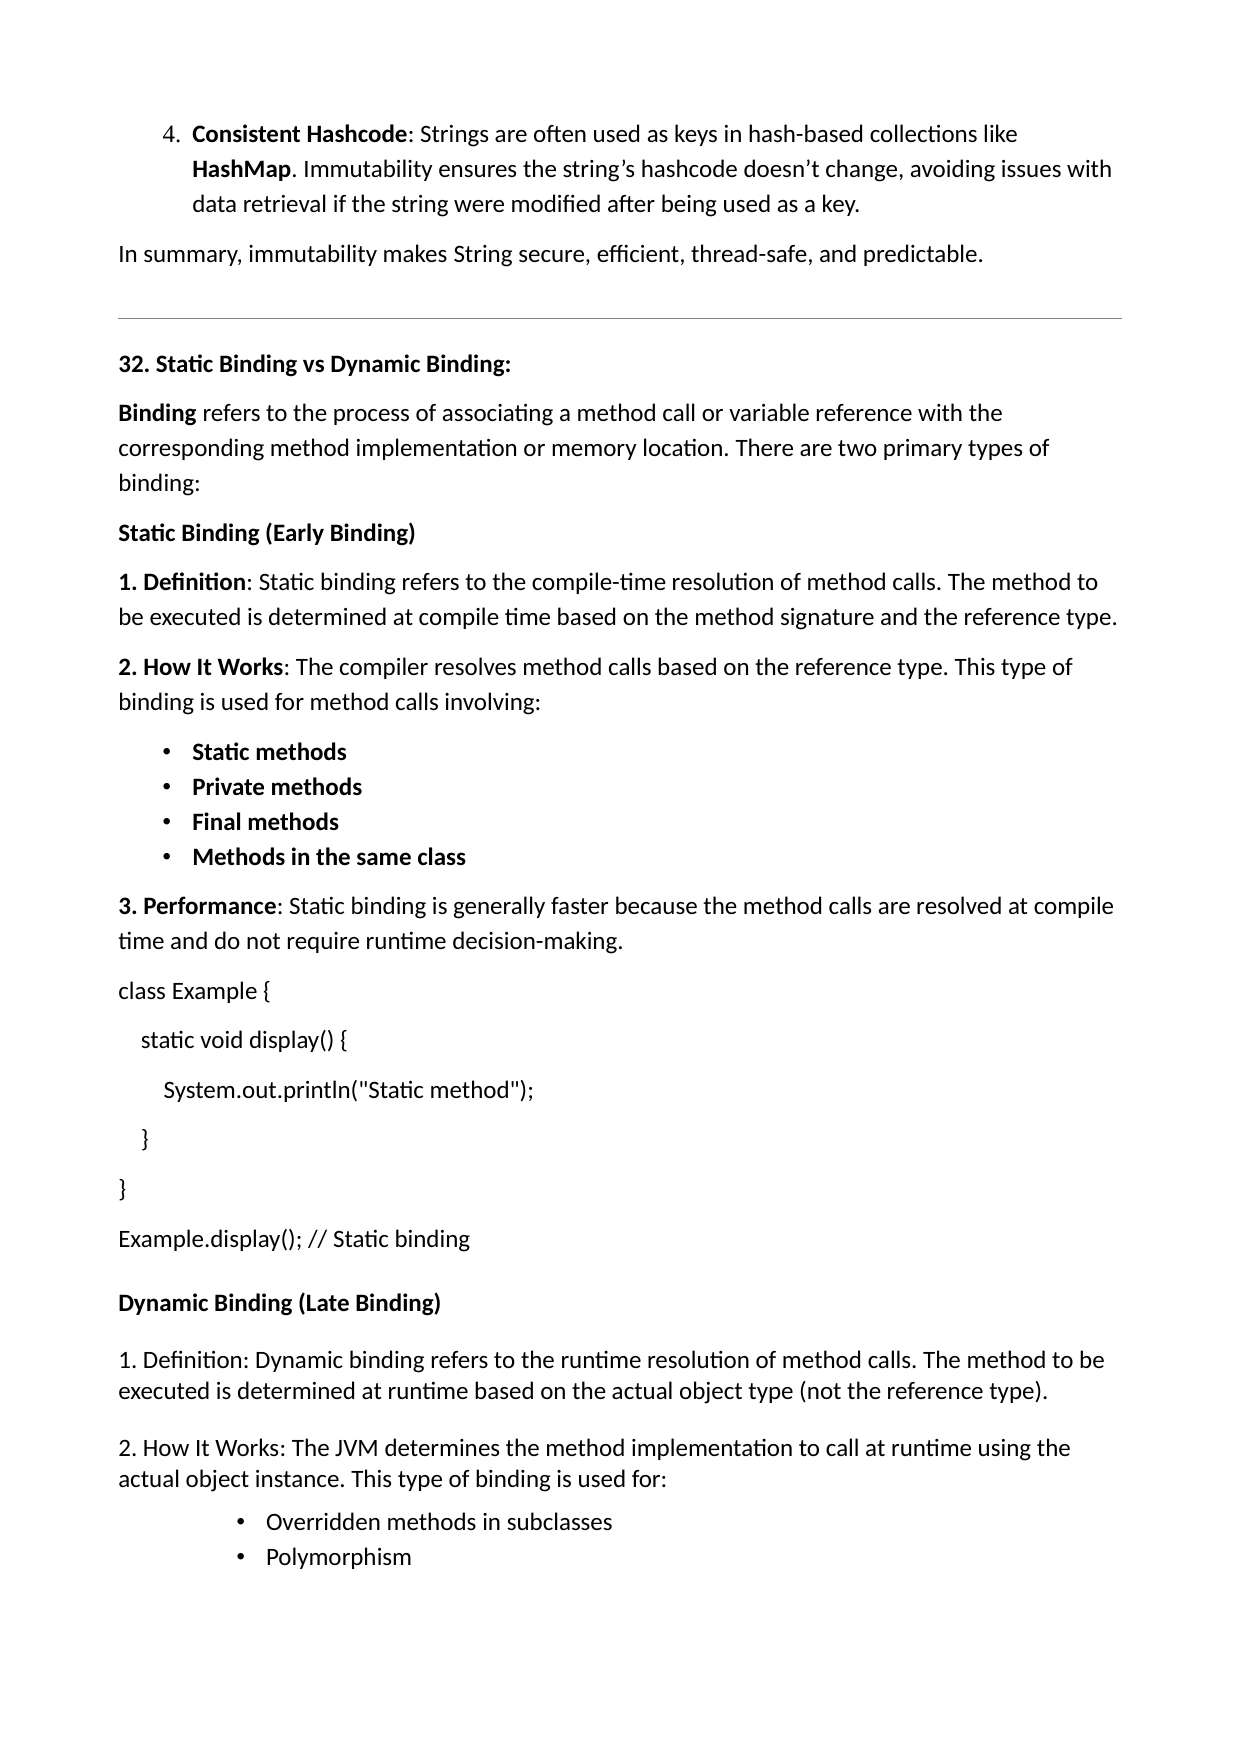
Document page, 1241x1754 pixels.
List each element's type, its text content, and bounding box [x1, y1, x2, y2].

text static void display() { [118, 1024, 1122, 1055]
list Private methods [162, 771, 1122, 801]
text Binding refers to the process of associating a method call or variable reference with the corresponding method implementation or memory location. There are two primary types of binding: [118, 397, 1122, 498]
list Final methods [162, 806, 1122, 836]
list Static methods [162, 736, 1122, 766]
subtitle 2. How It Works: The JVM determines the method implementation to call at runtime using the actual object instance. This type of binding is used for: [118, 1433, 1122, 1494]
text Example.display(); // Static binding [118, 1223, 1122, 1253]
list Overridden methods in subclasses [236, 1506, 1122, 1537]
list Methods in the same class [162, 841, 1122, 871]
subtitle Dynamic Binding (Late Binding) [118, 1287, 1122, 1317]
list Polymorphism [236, 1541, 1122, 1572]
text Static Binding (Early Binding) [118, 517, 1122, 547]
subtitle 1. Definition: Dynamic binding refers to the runtime resolution of method calls. The method to be executed is determined at runtime based on the actual object type (not the reference type). [118, 1344, 1122, 1406]
text System.out.println("Static method"); [118, 1074, 1122, 1104]
text 1. Definition: Static binding refers to the compile-time resolution of method calls. The method to be executed is determined at compile time based on the method signature and the reference type. [118, 566, 1122, 632]
text } [118, 1173, 1122, 1204]
list Consistent Hashcode: Strings are often used as keys in hash-based collections like HashMap. Immutability ensures the string’s hashcode doesn’t change, avoiding issues with data retrieval if the string were modified after being used as a key. [162, 118, 1122, 219]
text } [118, 1123, 1122, 1154]
text class Example { [118, 975, 1122, 1005]
text 2. How It Works: The compiler resolves method calls based on the reference type. This type of binding is used for method calls involving: [118, 651, 1122, 717]
text 32. Static Binding vs Dynamic Binding: [118, 348, 1122, 378]
text In summary, immutability makes String secure, efficient, thread-safe, and predictable. [118, 238, 1122, 268]
text 3. Performance: Static binding is generally faster because the method calls are resolved at compile time and do not require runtime decision-making. [118, 890, 1122, 956]
